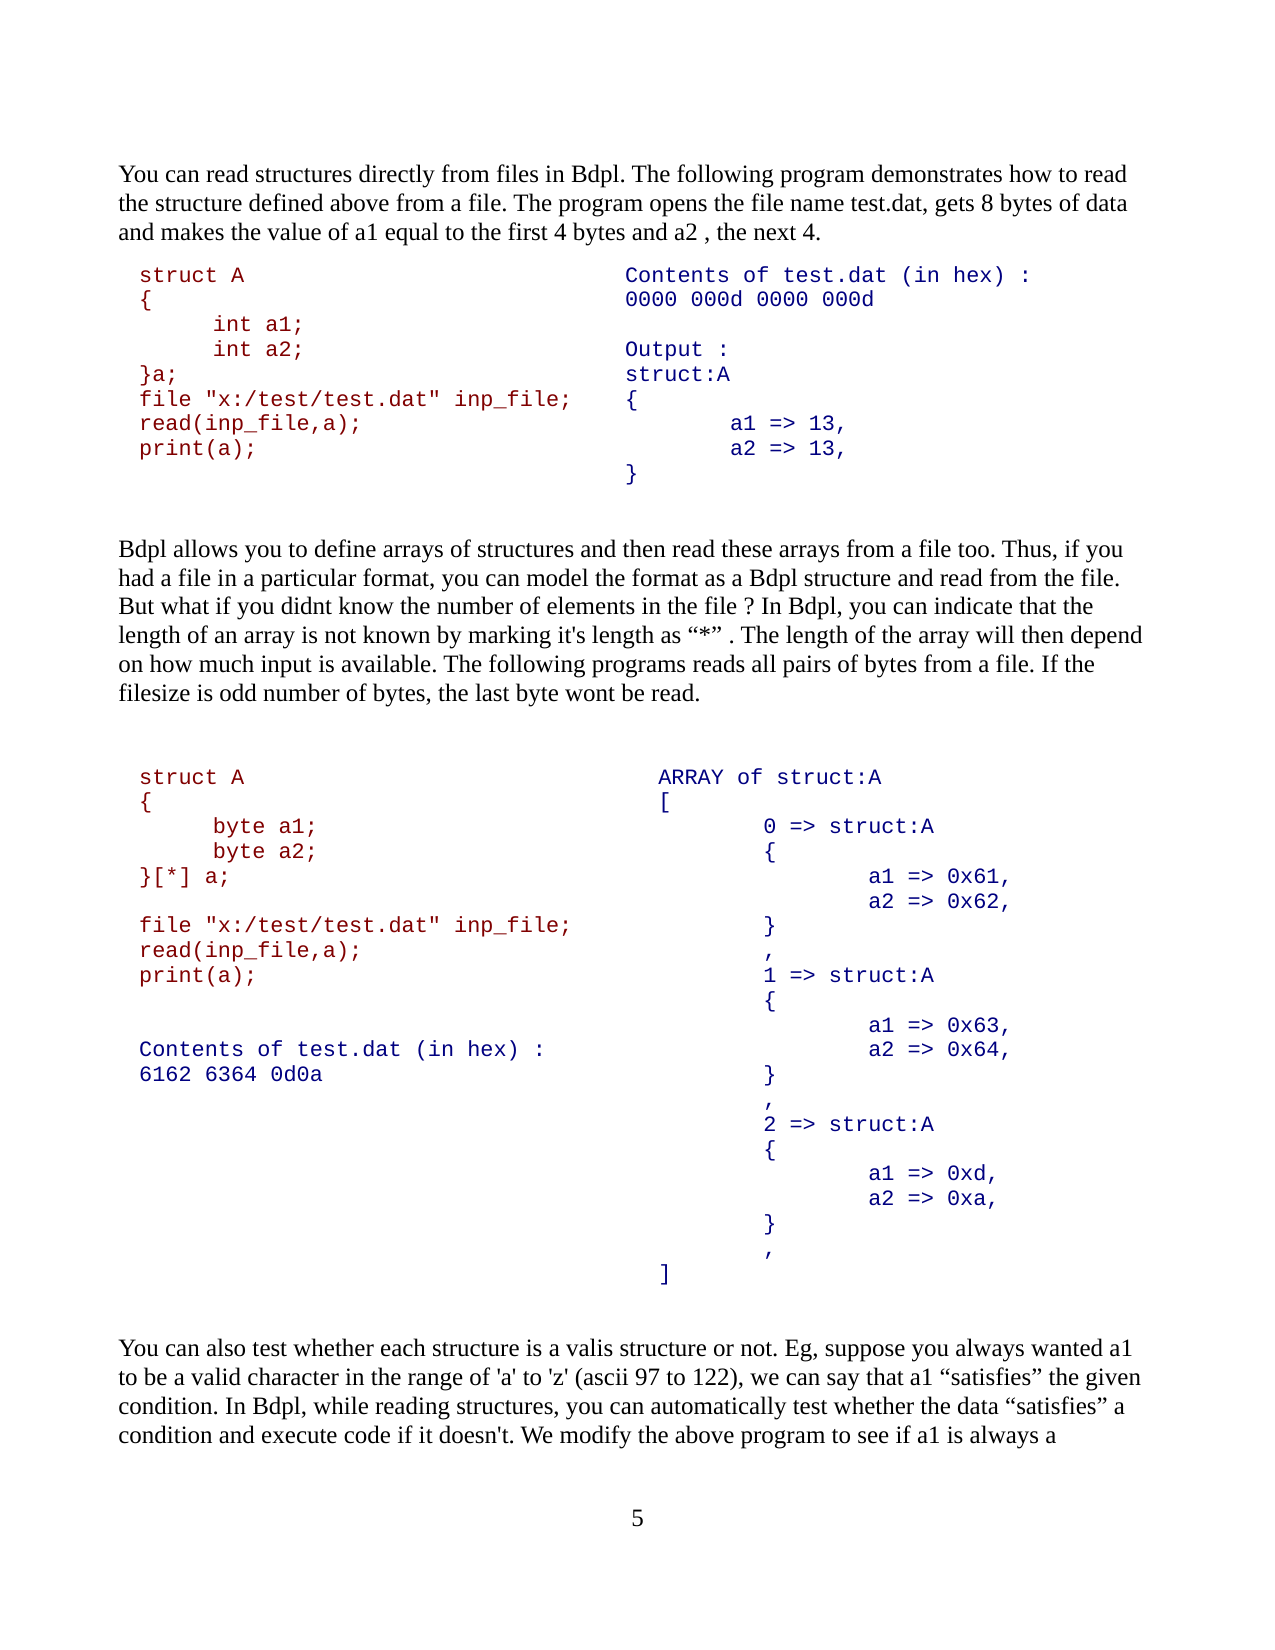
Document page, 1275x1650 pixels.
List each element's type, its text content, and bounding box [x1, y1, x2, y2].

table_header struct A { byte a1; byte a2; }[*] a; file "x:/test/test.dat" inp_file; read(inp_file,a); print(a); Contents of test.dat (in hex) : 6162 6364 0d0a [118, 760, 637, 1292]
text Bdpl allows you to define arrays of structures and then read these arrays from a file too. Thus, if you had a file in a particular format, you can model the format as a Bdpl structure and read from the file. But what if you didnt know the number of elements in the file ? In Bdpl, you can indicate that the length of an array is not known by marking it's length as “*” . The length of the array will then depend on how much input is available. The following programs reads all pairs of bytes from a file. If the filesize is odd number of bytes, the last byte wont be read. [118, 534, 1157, 706]
table_header struct A { int a1; int a2; }a; file "x:/test/test.dat" inp_file; read(inp_file,a); print(a); [118, 258, 604, 493]
table_header ARRAY of struct:A [ 0 => struct:A { a1 => 0x61, a2 => 0x62, } , 1 => struct:A { a1 => 0x63, a2 => 0x64, } , 2 => struct:A { a1 => 0xd, a2 => 0xa, } , ] [638, 760, 1157, 1292]
table_header Contents of test.dat (in hex) : 0000 000d 0000 000d Output : struct:A { a1 => 13, a2 => 13, } [604, 258, 1157, 493]
text You can read structures directly from files in Bdpl. The following program demonstrates how to read the structure defined above from a file. The program opens the file name test.dat, gets 8 bytes of data and makes the value of a1 equal to the first 4 bytes and a2 , the next 4. [118, 159, 1157, 246]
text You can also test whether each structure is a valis structure or not. Eg, suppose you always wanted a1 to be a valid character in the range of 'a' to 'z' (ascii 97 to 122), we can say that a1 “satisfies” the given condition. In Bdpl, while reading structures, you can automatically test whether the data “satisfies” a condition and execute code if it doesn't. We modify the above program to see if a1 is always a [118, 1333, 1157, 1448]
